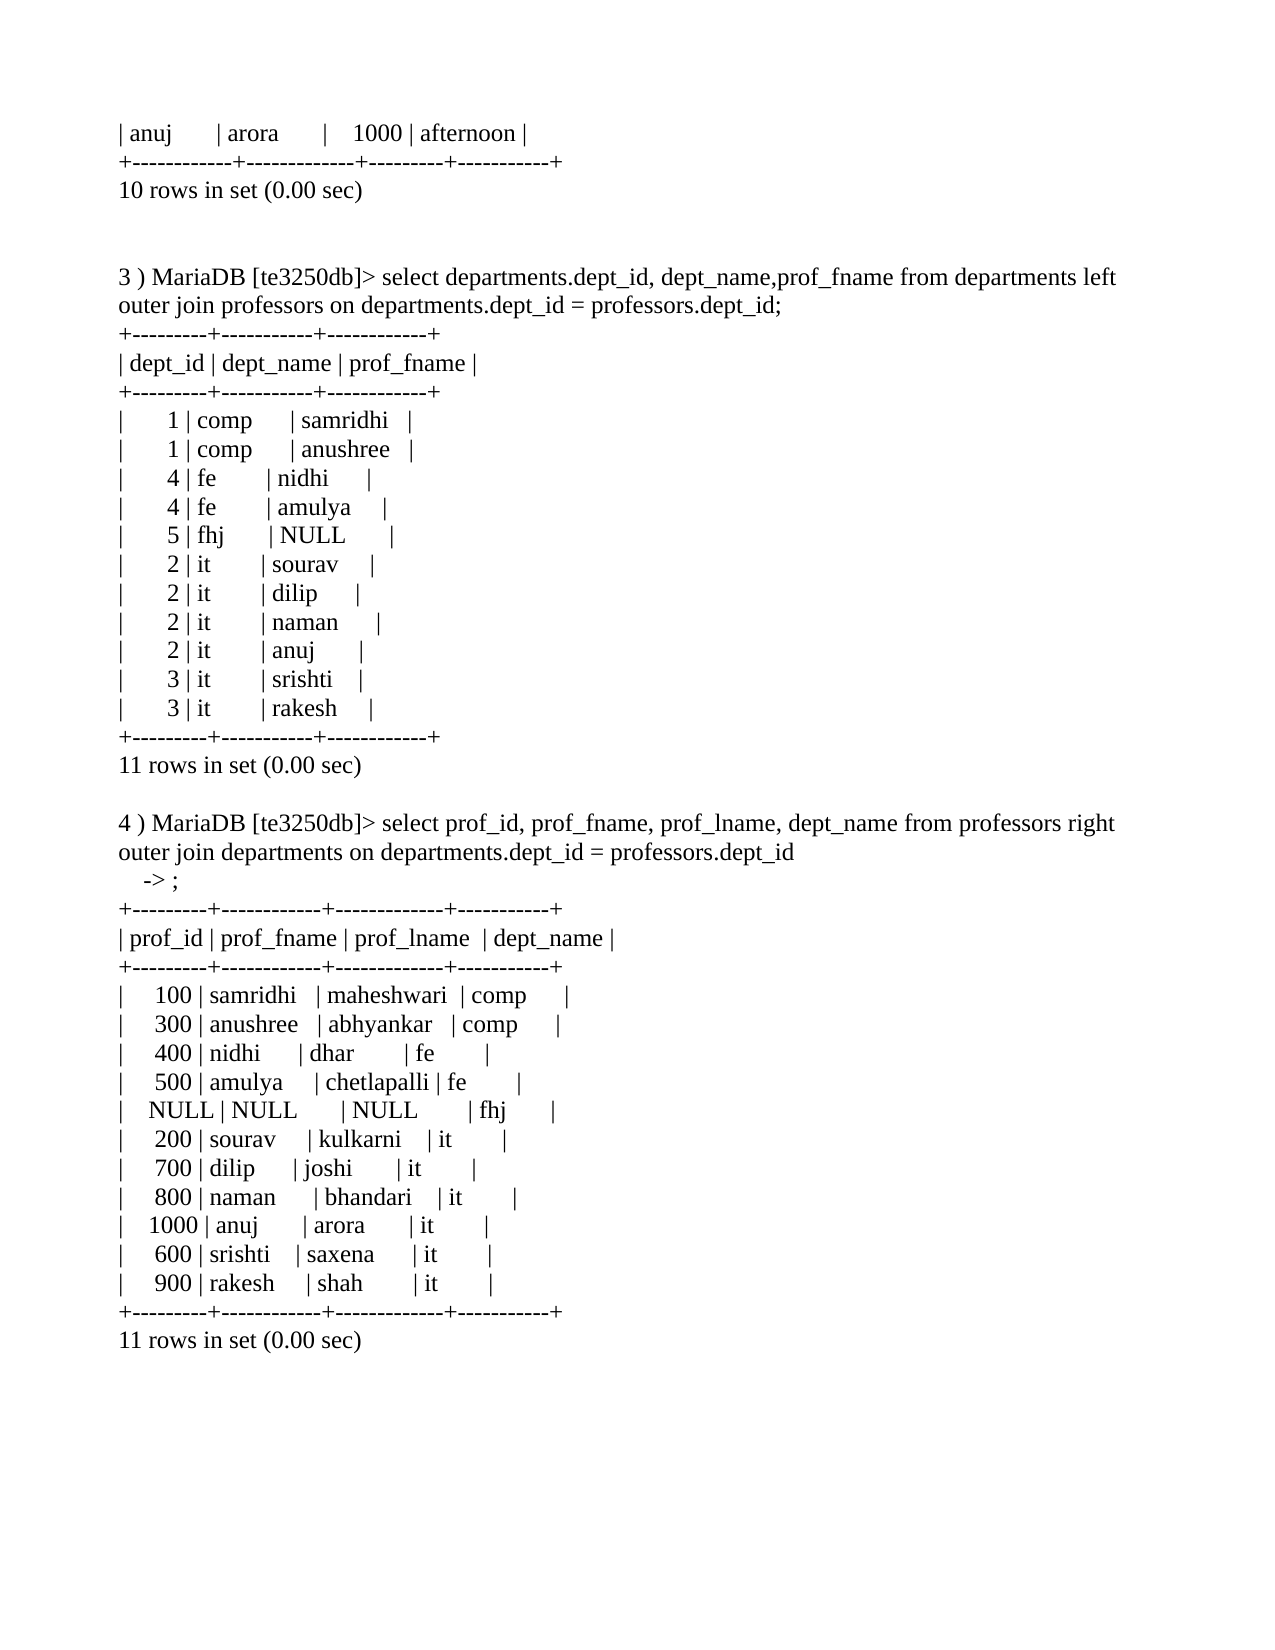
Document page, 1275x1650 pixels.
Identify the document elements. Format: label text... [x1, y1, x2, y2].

text 4 ) MariaDB [te3250db]> select prof_id, prof_fname, prof_lname, dept_name from professors right outer join departments on departments.dept_id = professors.dept_id [118, 808, 1157, 866]
text +---------+------------+-------------+-----------+ [118, 1297, 1157, 1326]
text +------------+-------------+---------+-----------+ [118, 147, 1157, 176]
text | prof_id | prof_fname | prof_lname | dept_name | [118, 923, 1157, 952]
text +---------+-----------+------------+ [118, 377, 1157, 406]
text | 900 | rakesh | shah | it | [118, 1268, 1157, 1297]
text 11 rows in set (0.00 sec) [118, 1326, 1157, 1354]
text | 4 | fe | amulya | [118, 492, 1157, 521]
text | 100 | samridhi | maheshwari | comp | [118, 981, 1157, 1009]
text | 5 | fhj | NULL | [118, 521, 1157, 549]
text | NULL | NULL | NULL | fhj | [118, 1096, 1157, 1124]
text | 2 | it | naman | [118, 607, 1157, 636]
text | anuj | arora | 1000 | afternoon | [118, 118, 1157, 147]
text | 700 | dilip | joshi | it | [118, 1153, 1157, 1182]
text +---------+-----------+------------+ [118, 319, 1157, 348]
text | dept_id | dept_name | prof_fname | [118, 348, 1157, 377]
text +---------+-----------+------------+ [118, 722, 1157, 751]
text | 200 | sourav | kulkarni | it | [118, 1124, 1157, 1153]
text | 3 | it | srishti | [118, 664, 1157, 693]
text +---------+------------+-------------+-----------+ [118, 894, 1157, 923]
text | 400 | nidhi | dhar | fe | [118, 1038, 1157, 1067]
text | 600 | srishti | saxena | it | [118, 1239, 1157, 1268]
text | 1 | comp | anushree | [118, 434, 1157, 463]
text 11 rows in set (0.00 sec) [118, 751, 1157, 779]
text 3 ) MariaDB [te3250db]> select departments.dept_id, dept_name,prof_fname from departments left outer join professors on departments.dept_id = professors.dept_id; [118, 262, 1157, 319]
text | 300 | anushree | abhyankar | comp | [118, 1009, 1157, 1038]
text | 2 | it | dilip | [118, 578, 1157, 607]
text 10 rows in set (0.00 sec) [118, 176, 1157, 204]
text | 500 | amulya | chetlapalli | fe | [118, 1067, 1157, 1096]
text | 4 | fe | nidhi | [118, 463, 1157, 492]
text | 3 | it | rakesh | [118, 693, 1157, 722]
text | 1 | comp | samridhi | [118, 406, 1157, 434]
text +---------+------------+-------------+-----------+ [118, 952, 1157, 981]
text | 2 | it | sourav | [118, 549, 1157, 578]
text | 1000 | anuj | arora | it | [118, 1211, 1157, 1239]
text | 800 | naman | bhandari | it | [118, 1182, 1157, 1211]
text -> ; [118, 866, 1157, 894]
text | 2 | it | anuj | [118, 636, 1157, 664]
